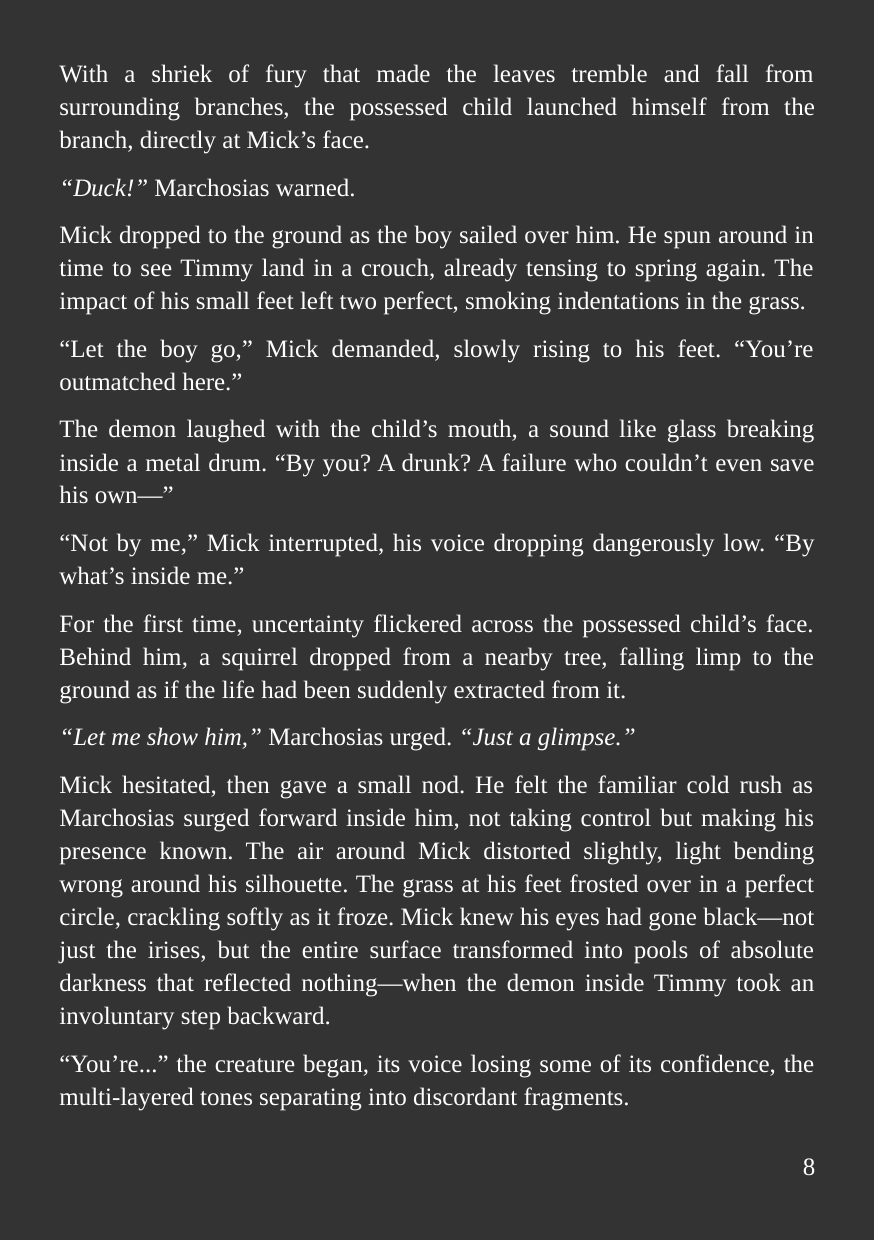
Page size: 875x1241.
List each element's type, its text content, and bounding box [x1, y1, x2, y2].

text With a shriek of fury that made the leaves tremble and fall from surrounding branches, the possessed child launched himself from the branch, directly at Mick’s face. [59, 59, 815, 154]
text “Duck!” Marchosias warned. [59, 173, 815, 201]
text “Let me show him,” Marchosias urged. “Just a glimpse.” [59, 722, 815, 751]
text “Not by me,” Mick interrupted, his voice dropping dangerously low. “By what’s inside me.” [59, 528, 815, 590]
text “You’re...” the creature began, its voice losing some of its confidence, the multi-layered tones separating into discordant fragments. [59, 1049, 815, 1111]
text Mick hesitated, then gave a small nod. He felt the familiar cold rush as Marchosias surged forward inside him, not taking control but making his presence known. The air around Mick distorted slightly, light bending wrong around his silhouette. The grass at his feet frosted over in a perfect circle, crackling softly as it froze. Mick knew his eyes had gone black—not just the irises, but the entire surface transformed into pools of absolute darkness that reflected nothing—when the demon inside Timmy took an involuntary step backward. [59, 770, 815, 1030]
text For the first time, uncertainty flickered across the possessed child’s face. Behind him, a squirrel dropped from a nearby tree, falling limp to the ground as if the life had been suddenly extracted from it. [59, 609, 815, 704]
text “Let the boy go,” Mick demanded, slowly rising to his feet. “You’re outmatched here.” [59, 334, 815, 396]
text The demon laughed with the child’s mouth, a sound like glass breaking inside a metal drum. “By you? A drunk? A failure who couldn’t even save his own—” [59, 414, 815, 509]
text Mick dropped to the ground as the boy sailed over him. He spun around in time to see Timmy land in a crouch, already tensing to spring again. The impact of his small feet left two perfect, smoking indentations in the grass. [59, 220, 815, 315]
